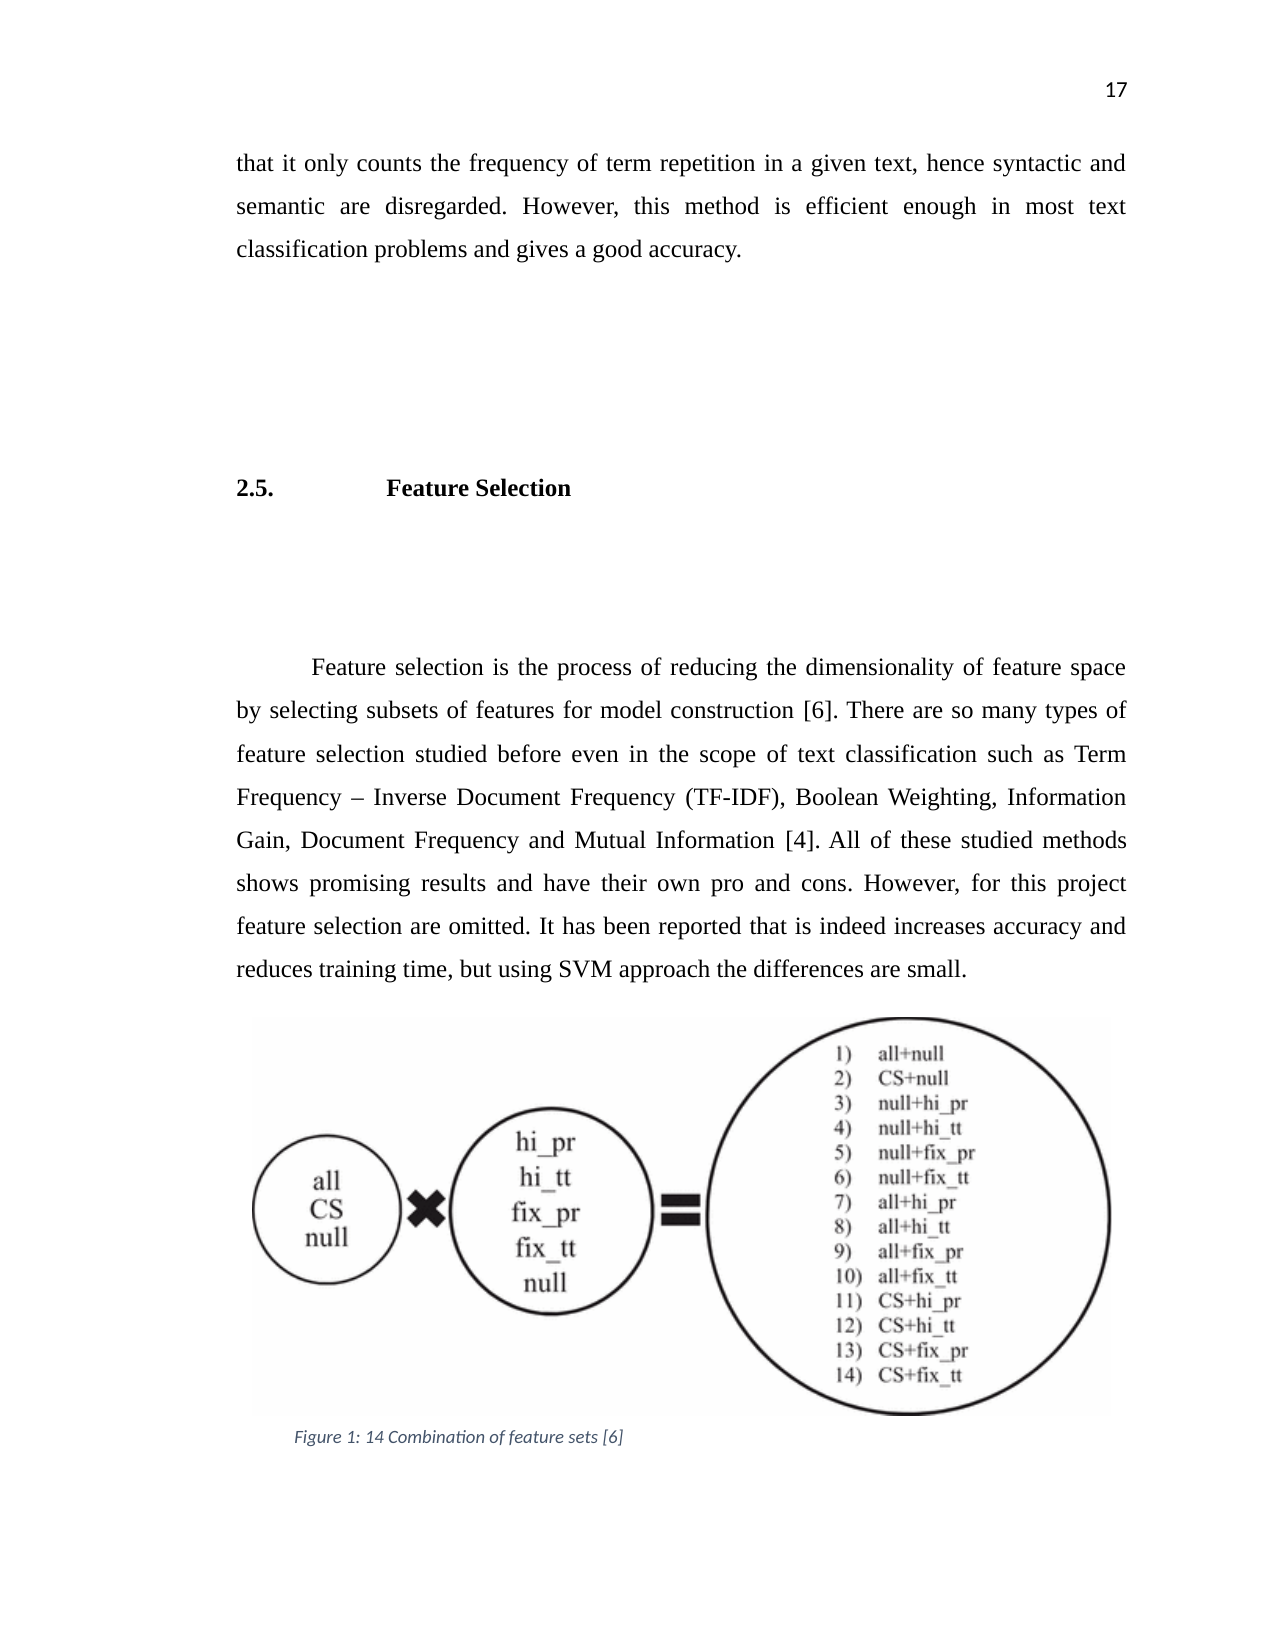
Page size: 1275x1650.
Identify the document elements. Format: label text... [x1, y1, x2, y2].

text that it only counts the frequency of term repetition in a given text, hence syntactic and semantic are disregarded. However, this method is efficient enough in most text classification problems and gives a good accuracy. [236, 148, 1127, 263]
text Figure 1: 14 Combination of feature sets [ CITATION Yaw16 \l 1033 ] [294, 1425, 1153, 1448]
list Feature Selection [236, 473, 1127, 502]
picture [252, 1017, 1112, 1416]
text Feature selection is the process of reducing the dimensionality of feature space by selecting subsets of features for model construction [ CITATION Yaw16 \l 1033 ]. There are so many types of feature selection studied before even in the scope of text classification such as Term Frequency – Inverse Document Frequency (TF-IDF), Boolean Weighting, Information Gain, Document Frequency and Mutual Information [ CITATION Maz14 \l 1033 ]. All of these studied methods shows promising results and have their own pro and cons. However, for this project feature selection are omitted. It has been reported that is indeed increases accuracy and reduces training time, but using SVM approach the differences are small. [236, 652, 1127, 983]
